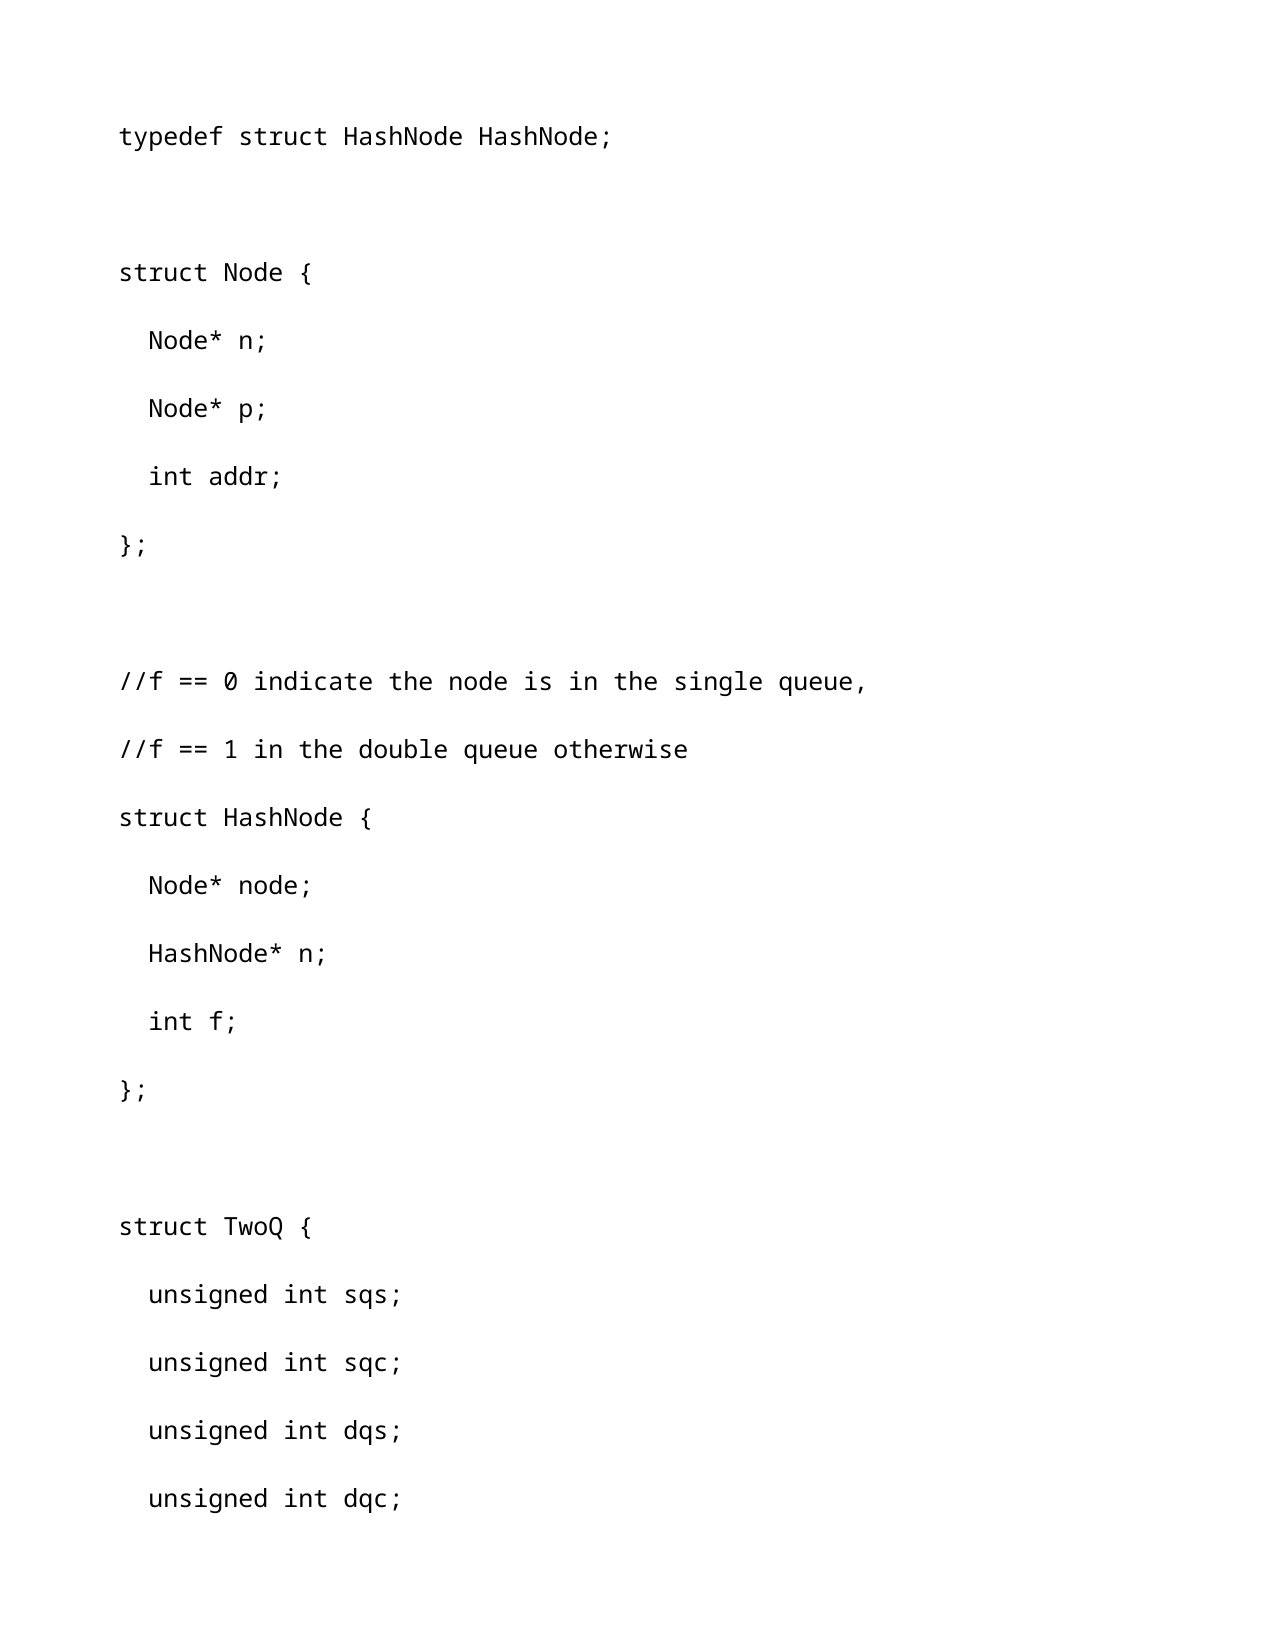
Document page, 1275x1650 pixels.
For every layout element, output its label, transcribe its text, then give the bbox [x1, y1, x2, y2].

text Node* p; [118, 391, 1157, 425]
text }; [118, 1072, 1157, 1106]
text }; [118, 527, 1157, 561]
text struct Node { [118, 254, 1157, 288]
text //f == 1 in the double queue otherwise [118, 731, 1157, 765]
text Node* node; [118, 867, 1157, 902]
text Node* n; [118, 322, 1157, 357]
text unsigned int sqc; [118, 1344, 1157, 1378]
text unsigned int dqc; [118, 1481, 1157, 1515]
text unsigned int sqs; [118, 1276, 1157, 1310]
text struct HashNode { [118, 799, 1157, 833]
text struct TwoQ { [118, 1208, 1157, 1242]
text typedef struct HashNode HashNode; [118, 118, 1157, 152]
text unsigned int dqs; [118, 1412, 1157, 1447]
text //f == 0 indicate the node is in the single queue, [118, 663, 1157, 697]
text int f; [118, 1004, 1157, 1038]
text HashNode* n; [118, 936, 1157, 970]
text int addr; [118, 459, 1157, 493]
